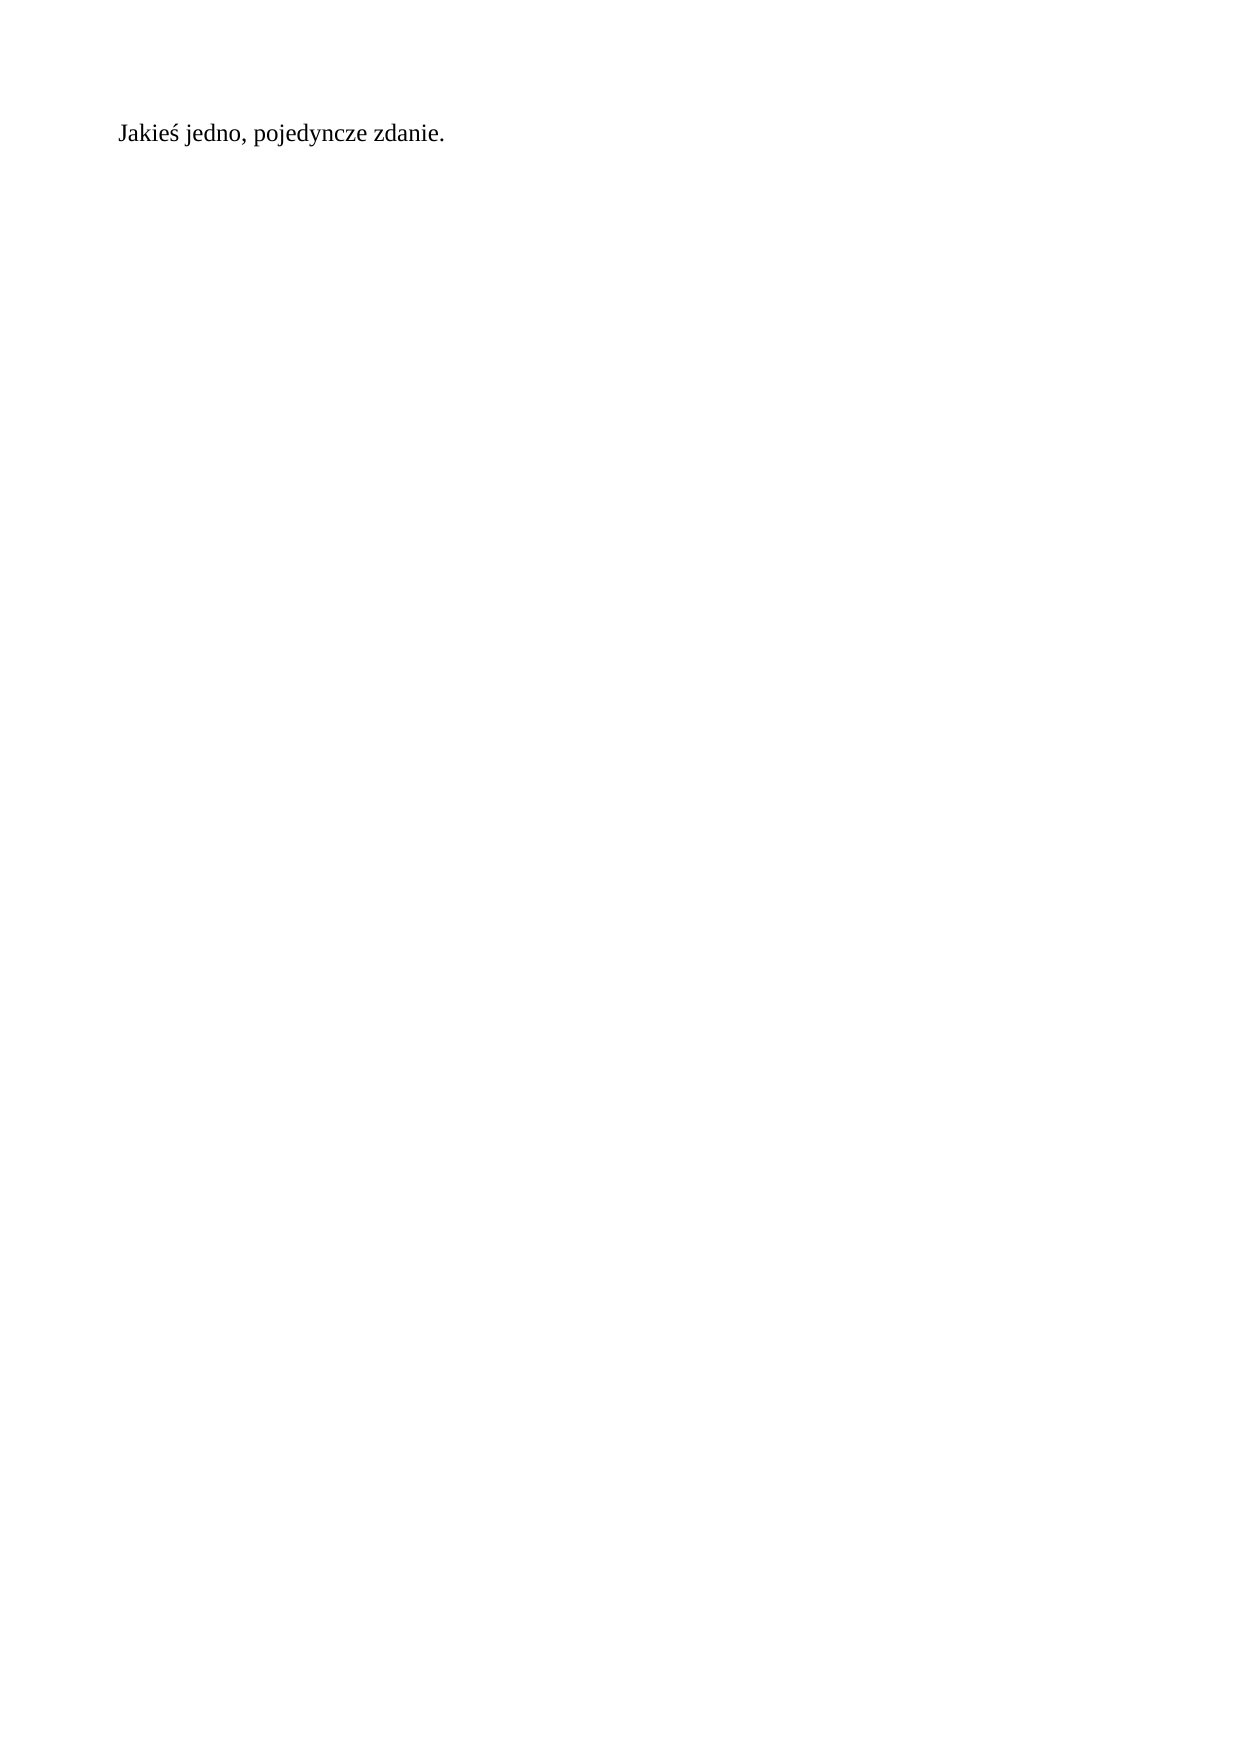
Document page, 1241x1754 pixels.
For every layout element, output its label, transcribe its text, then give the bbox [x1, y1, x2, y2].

text Jakieś jedno, pojedyncze zdanie. [118, 118, 1122, 147]
